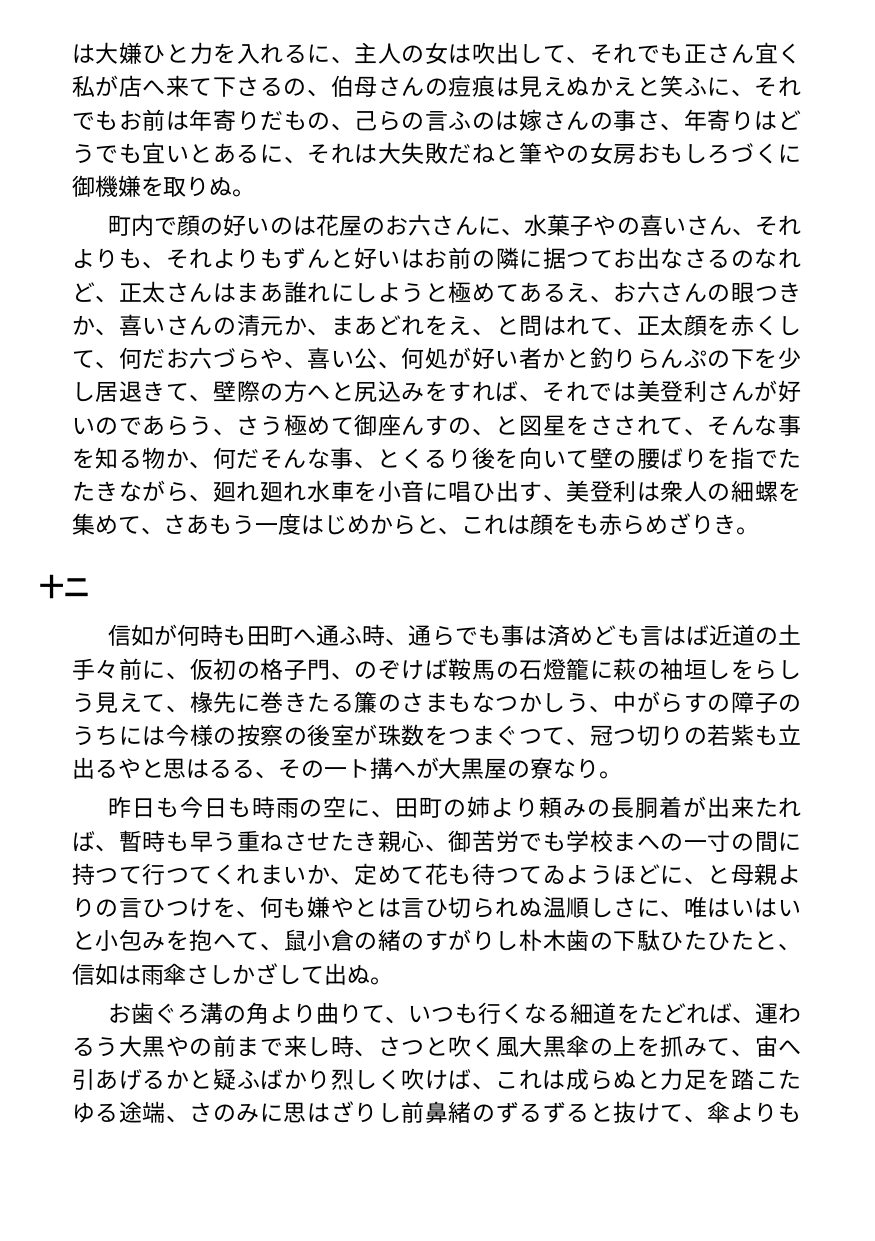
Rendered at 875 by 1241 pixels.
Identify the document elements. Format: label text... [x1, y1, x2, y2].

text 町内で顔の好いのは花屋のお六さんに、水菓子やの喜いさん、それよりも、それよりもずんと好いはお前の隣に据つてお出なさるのなれど、正太さんはまあ誰れにしようと極めてあるえ、お六さんの眼つきか、喜いさんの清元か、まあどれをえ、と問はれて、正太顔を赤くして、何だお六づらや、喜い公、何処が好い者かと釣りらんぷの下を少し居退きて、壁際の方へと尻込みをすれば、それでは美登利さんが好いのであらう、さう極めて御座んすの、と図星をさされて、そんな事を知る物か、何だそんな事、とくるり後を向いて壁の腰ばりを指でたたきながら、廻れ廻れ水車を小音に唱ひ出す、美登利は衆人の細螺を集めて、さあもう一度はじめからと、これは顔をも赤らめざりき。 [72, 208, 802, 540]
text お歯ぐろ溝の角より曲りて、いつも行くなる細道をたどれば、運わるう大黒やの前まで来し時、さつと吹く風大黒傘の上を抓みて、宙へ引あげるかと疑ふばかり烈しく吹けば、これは成らぬと力足を踏こたゆる途端、さのみに思はざりし前鼻緒のずるずると抜けて、傘よりも [72, 996, 802, 1128]
text 信如が何時も田町へ通ふ時、通らでも事は済めども言はば近道の土手々前に、仮初の格子門、のぞけば鞍馬の石燈籠に萩の袖垣しをらしう見えて、椽先に巻きたる簾のさまもなつかしう、中がらすの障子のうちには今様の按察の後室が珠数をつまぐつて、冠つ切りの若紫も立出るやと思はるる、その一ト搆へが大黒屋の寮なり。 [72, 618, 802, 784]
text 昨日も今日も時雨の空に、田町の姉より頼みの長胴着が出来たれば、暫時も早う重ねさせたき親心、御苦労でも学校まへの一寸の間に持つて行つてくれまいか、定めて花も待つてゐようほどに、と母親よりの言ひつけを、何も嫌やとは言ひ切られぬ温順しさに、唯はいはいと小包みを抱へて、鼠小倉の緒のすがりし朴木歯の下駄ひたひたと、信如は雨傘さしかざして出ぬ。 [72, 790, 802, 990]
text は大嫌ひと力を入れるに、主人の女は吹出して、それでも正さん宜く私が店へ来て下さるの、伯母さんの痘痕は見えぬかえと笑ふに、それでもお前は年寄りだもの、己らの言ふのは嫁さんの事さ、年寄りはどうでも宜いとあるに、それは大失敗だねと筆やの女房おもしろづくに御機嫌を取りぬ。 [72, 36, 802, 202]
subtitle 十二 [36, 564, 838, 606]
